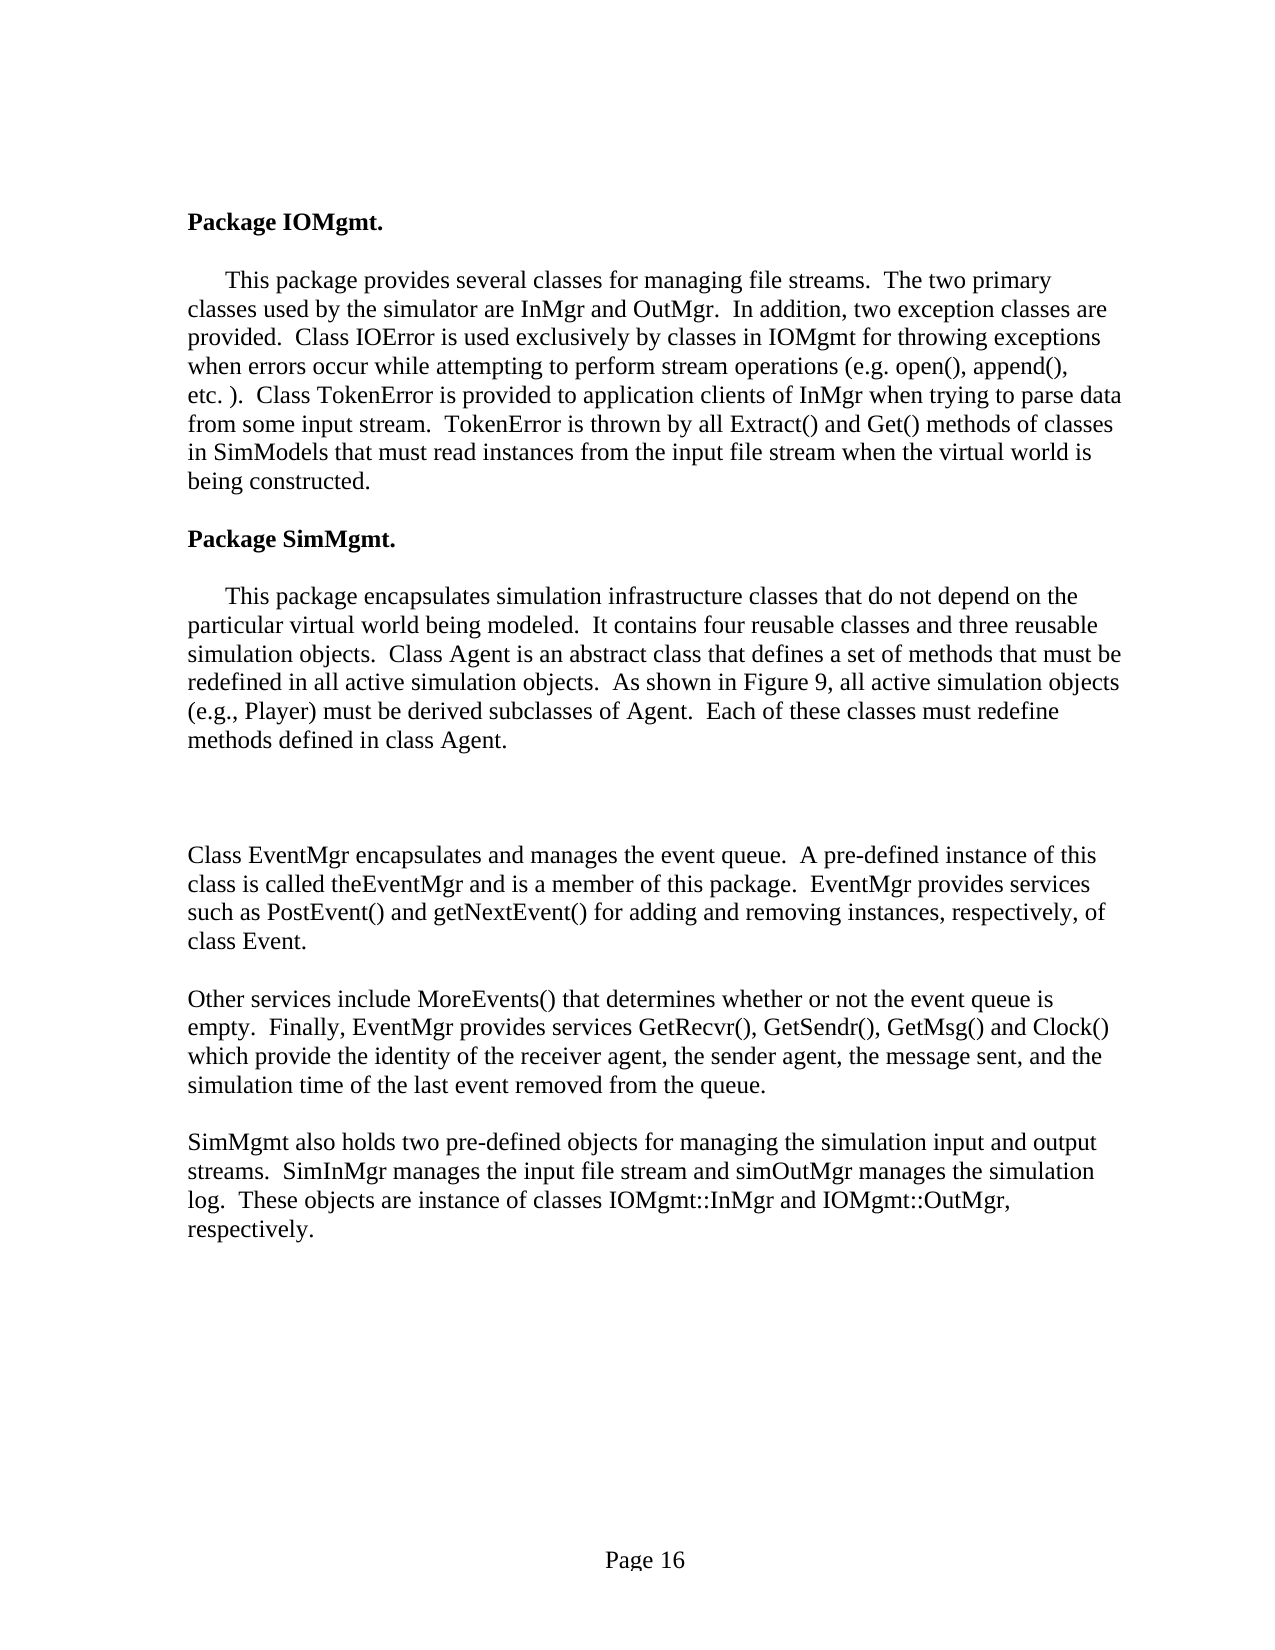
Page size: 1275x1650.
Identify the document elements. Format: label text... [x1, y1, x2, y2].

text Other services include MoreEvents() that determines whether or not the event queue is empty. Finally, EventMgr provides services GetRecvr(), GetSendr(), GetMsg() and Clock() which provide the identity of the receiver agent, the sender agent, the message sent, and the simulation time of the last event removed from the queue. [187, 984, 1125, 1099]
text Package SimMgmt. [187, 524, 1125, 552]
text SimMgmt also holds two pre-defined objects for managing the simulation input and output streams. SimInMgr manages the input file stream and simOutMgr manages the simulation log. These objects are instance of classes IOMgmt::InMgr and IOMgmt::OutMgr, respectively. [187, 1127, 1125, 1242]
text This package encapsulates simulation infrastructure classes that do not depend on the particular virtual world being modeled. It contains four reusable classes and three reusable simulation objects. Class Agent is an abstract class that defines a set of methods that must be redefined in all active simulation objects. As shown in Figure 9, all active simulation objects (e.g., Player) must be derived subclasses of Agent. Each of these classes must redefine methods defined in class Agent. [187, 581, 1125, 754]
text This package provides several classes for managing file streams. The two primary classes used by the simulator are InMgr and OutMgr. In addition, two exception classes are provided. Class IOError is used exclusively by classes in IOMgmt for throwing exceptions when errors occur while attempting to perform stream operations (e.g. open(), append(), etc. ). Class TokenError is provided to application clients of InMgr when trying to parse data from some input stream. TokenError is thrown by all Extract() and Get() methods of classes in SimModels that must read instances from the input file stream when the virtual world is being constructed. [187, 265, 1125, 495]
text Class EventMgr encapsulates and manages the event queue. A pre-defined instance of this class is called theEventMgr and is a member of this package. EventMgr provides services such as PostEvent() and getNextEvent() for adding and removing instances, respectively, of class Event. [187, 840, 1125, 955]
text Package IOMgmt. [187, 207, 1125, 236]
